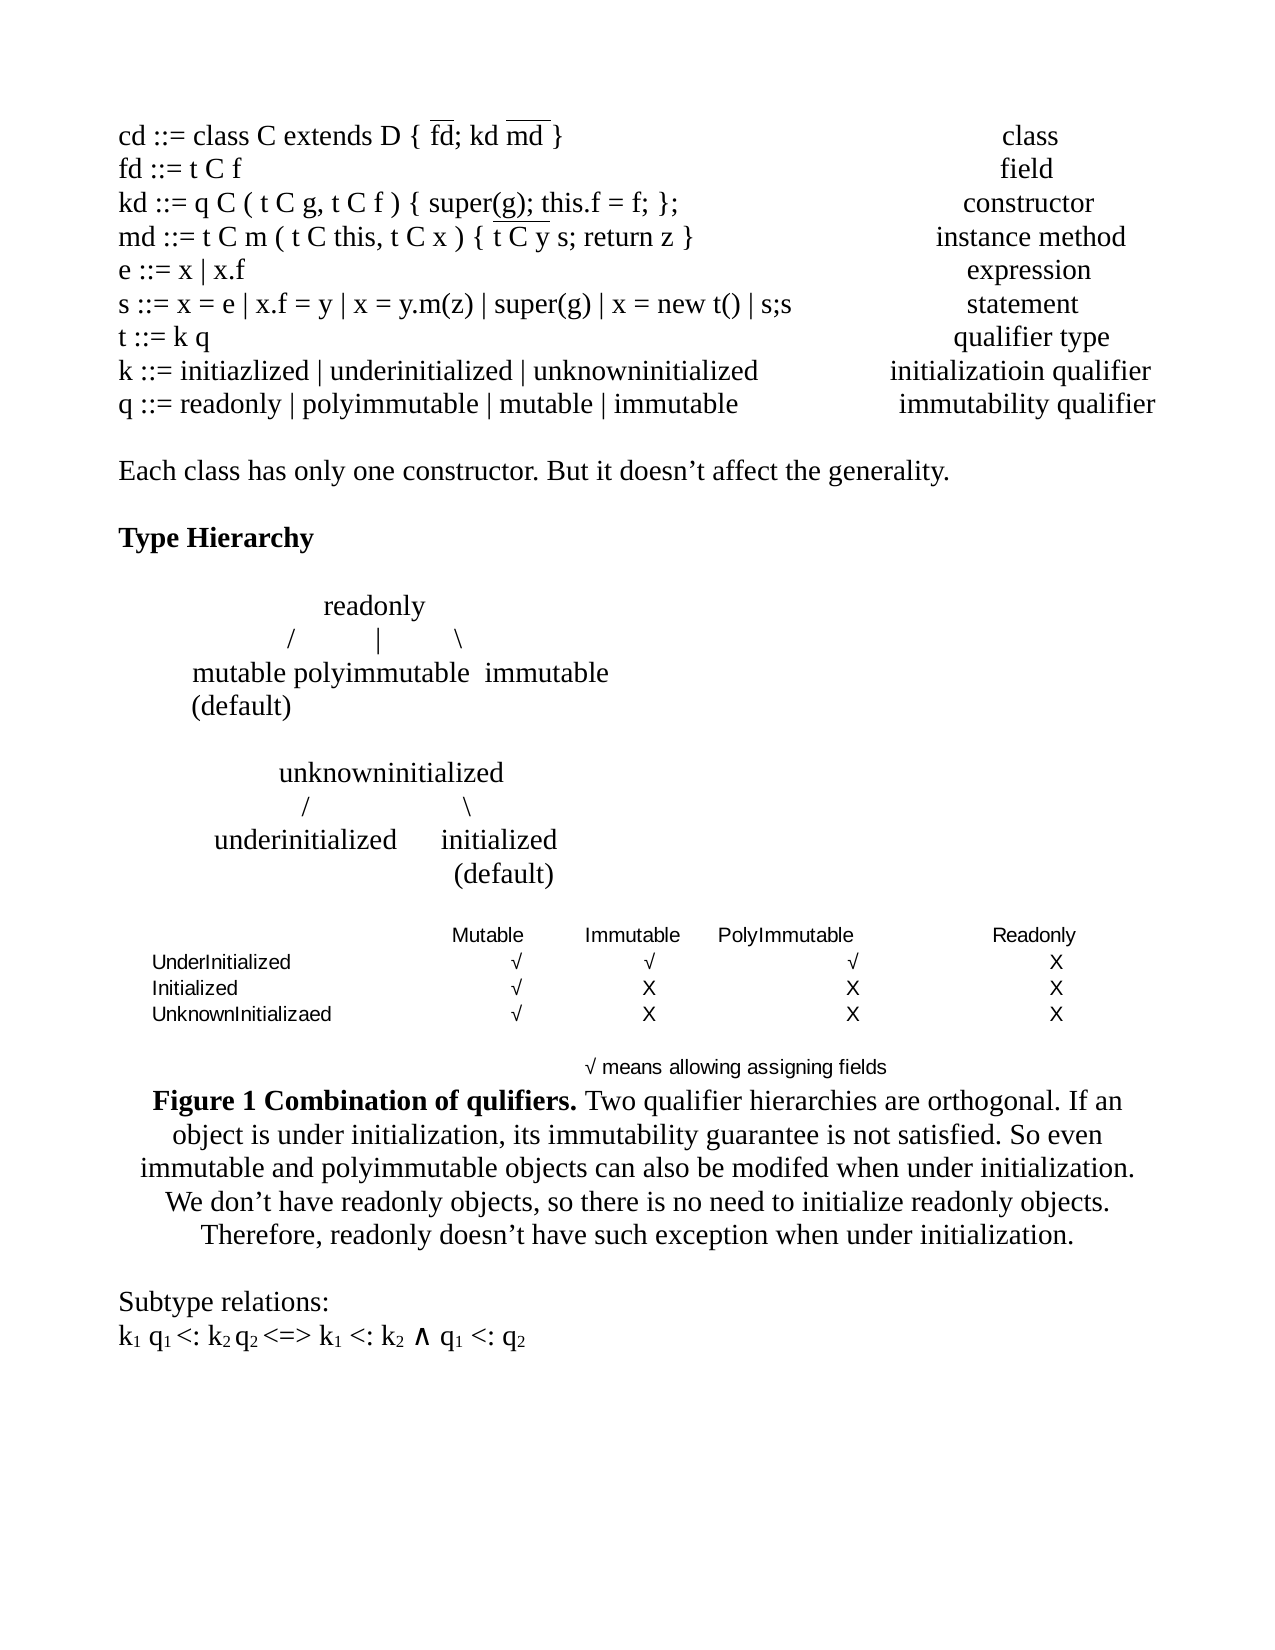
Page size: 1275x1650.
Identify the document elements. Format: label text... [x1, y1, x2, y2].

text Figure 1 Combination of qulifiers. Two qualifier hierarchies are orthogonal. If an object is under initialization, its immutability guarantee is not satisfied. So even immutable and polyimmutable objects can also be modifed when under initialization. We don’t have readonly objects, so there is no need to initialize readonly objects. Therefore, readonly doesn’t have such exception when under initialization. [118, 923, 1157, 1251]
text / \ [118, 789, 1157, 822]
text (default) [118, 688, 1157, 722]
text / | \ [118, 621, 1157, 655]
text md ::= t C m ( t C this, t C x ) { t C y s; return z } instance method [118, 219, 1157, 252]
text e ::= x | x.f expression [118, 252, 1157, 286]
text readonly [118, 588, 1157, 621]
text (default) [118, 856, 1157, 889]
text mutable polyimmutable immutable [118, 655, 1157, 688]
text t ::= k q qualifier type [118, 319, 1157, 353]
text cd ::= class C extends D { fd; kd md } class [118, 118, 1157, 152]
text s ::= x = e | x.f = y | x = y.m(z) | super(g) | x = new t() | s;s statement [118, 286, 1157, 319]
text fd ::= t C f field [118, 152, 1157, 185]
text Type Hierarchy [118, 521, 1157, 554]
text underinitialized initialized [118, 822, 1157, 856]
text k1 q1 <: k2 q2 <=> k1 <: k2 ∧ q1 <: q2 [118, 1318, 1157, 1352]
text Each class has only one constructor. But it doesn’t affect the generality. [118, 453, 1157, 487]
text q ::= readonly | polyimmutable | mutable | immutable immutability qualifier [118, 386, 1157, 420]
text Subtype relations: [118, 1284, 1157, 1318]
text kd ::= q C ( t C g, t C f ) { super(g); this.f = f; }; constructor [118, 185, 1157, 219]
text unknowninitialized [118, 755, 1157, 789]
text k ::= initiazlized | underinitialized | unknowninitialized initializatioin qualifier [118, 353, 1157, 386]
